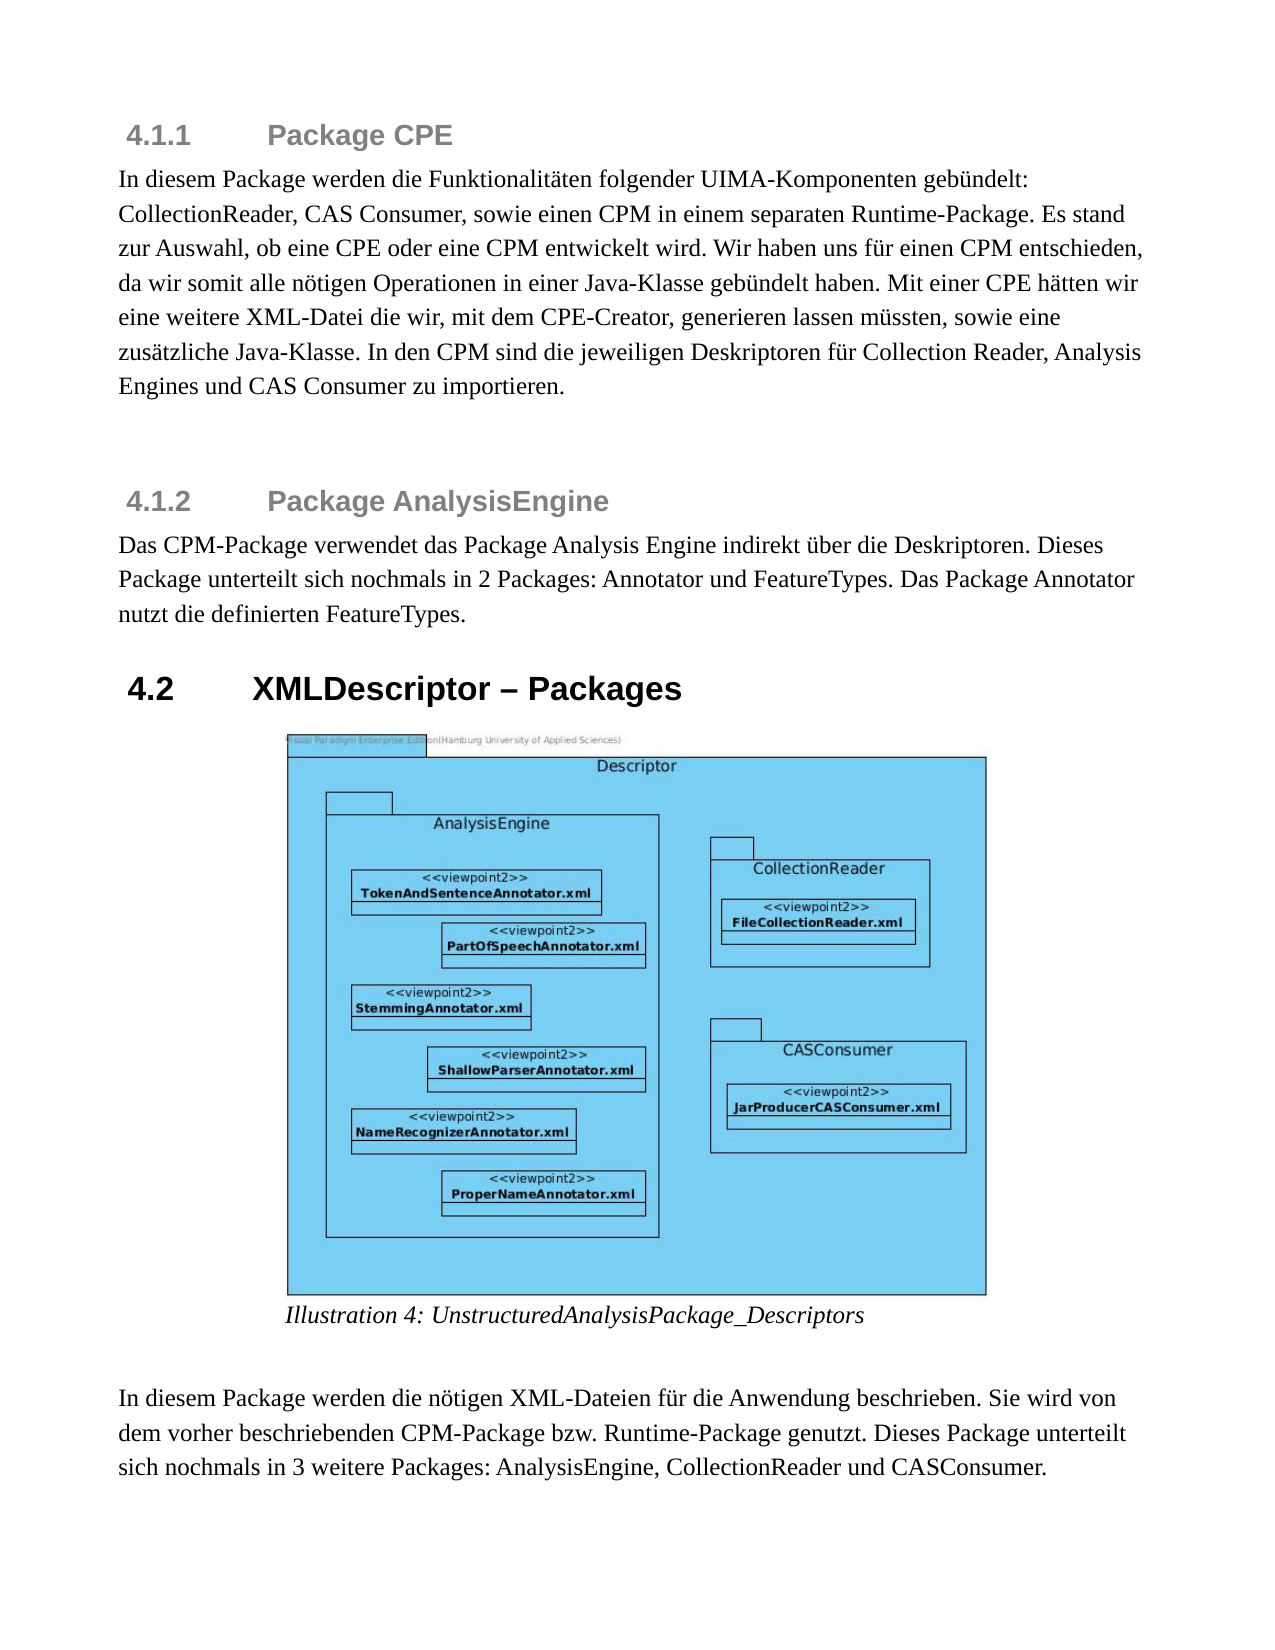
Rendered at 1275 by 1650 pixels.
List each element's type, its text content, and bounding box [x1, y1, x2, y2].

text Das CPM-Package verwendet das Package Analysis Engine indirekt über die Deskriptoren. Dieses Package unterteilt sich nochmals in 2 Packages: Annotator und FeatureTypes. Das Package Annotator nutzt die definierten FeatureTypes. [118, 530, 1157, 627]
text Illustration 4: UnstructuredAnalysisPackage_Descriptors [285, 1300, 990, 1328]
picture [285, 732, 991, 1300]
text In diesem Package werden die Funktionalitäten folgender UIMA-Komponenten gebündelt: CollectionReader, CAS Consumer, sowie einen CPM in einem separaten Runtime-Package. Es stand zur Auswahl, ob eine CPE oder eine CPM entwickelt wird. Wir haben uns für einen CPM entschieden, da wir somit alle nötigen Operationen in einer Java-Klasse gebündelt haben. Mit einer CPE hätten wir eine weitere XML-Datei die wir, mit dem CPE-Creator, generieren lassen müssten, sowie eine zusätzliche Java-Klasse. In den CPM sind die jeweiligen Deskriptoren für Collection Reader, Analysis Engines und CAS Consumer zu importieren. [118, 164, 1157, 400]
subtitle Package CPE [118, 118, 1157, 152]
text In diesem Package werden die nötigen XML-Dateien für die Anwendung beschrieben. Sie wird von dem vorher beschriebenden CPM-Package bzw. Runtime-Package genutzt. Dieses Package unterteilt sich nochmals in 3 weitere Packages: AnalysisEngine, CollectionReader und CASConsumer. [118, 1383, 1157, 1481]
subtitle XMLDescriptor – Packages [118, 669, 1157, 707]
subtitle Package AnalysisEngine [118, 484, 1157, 517]
